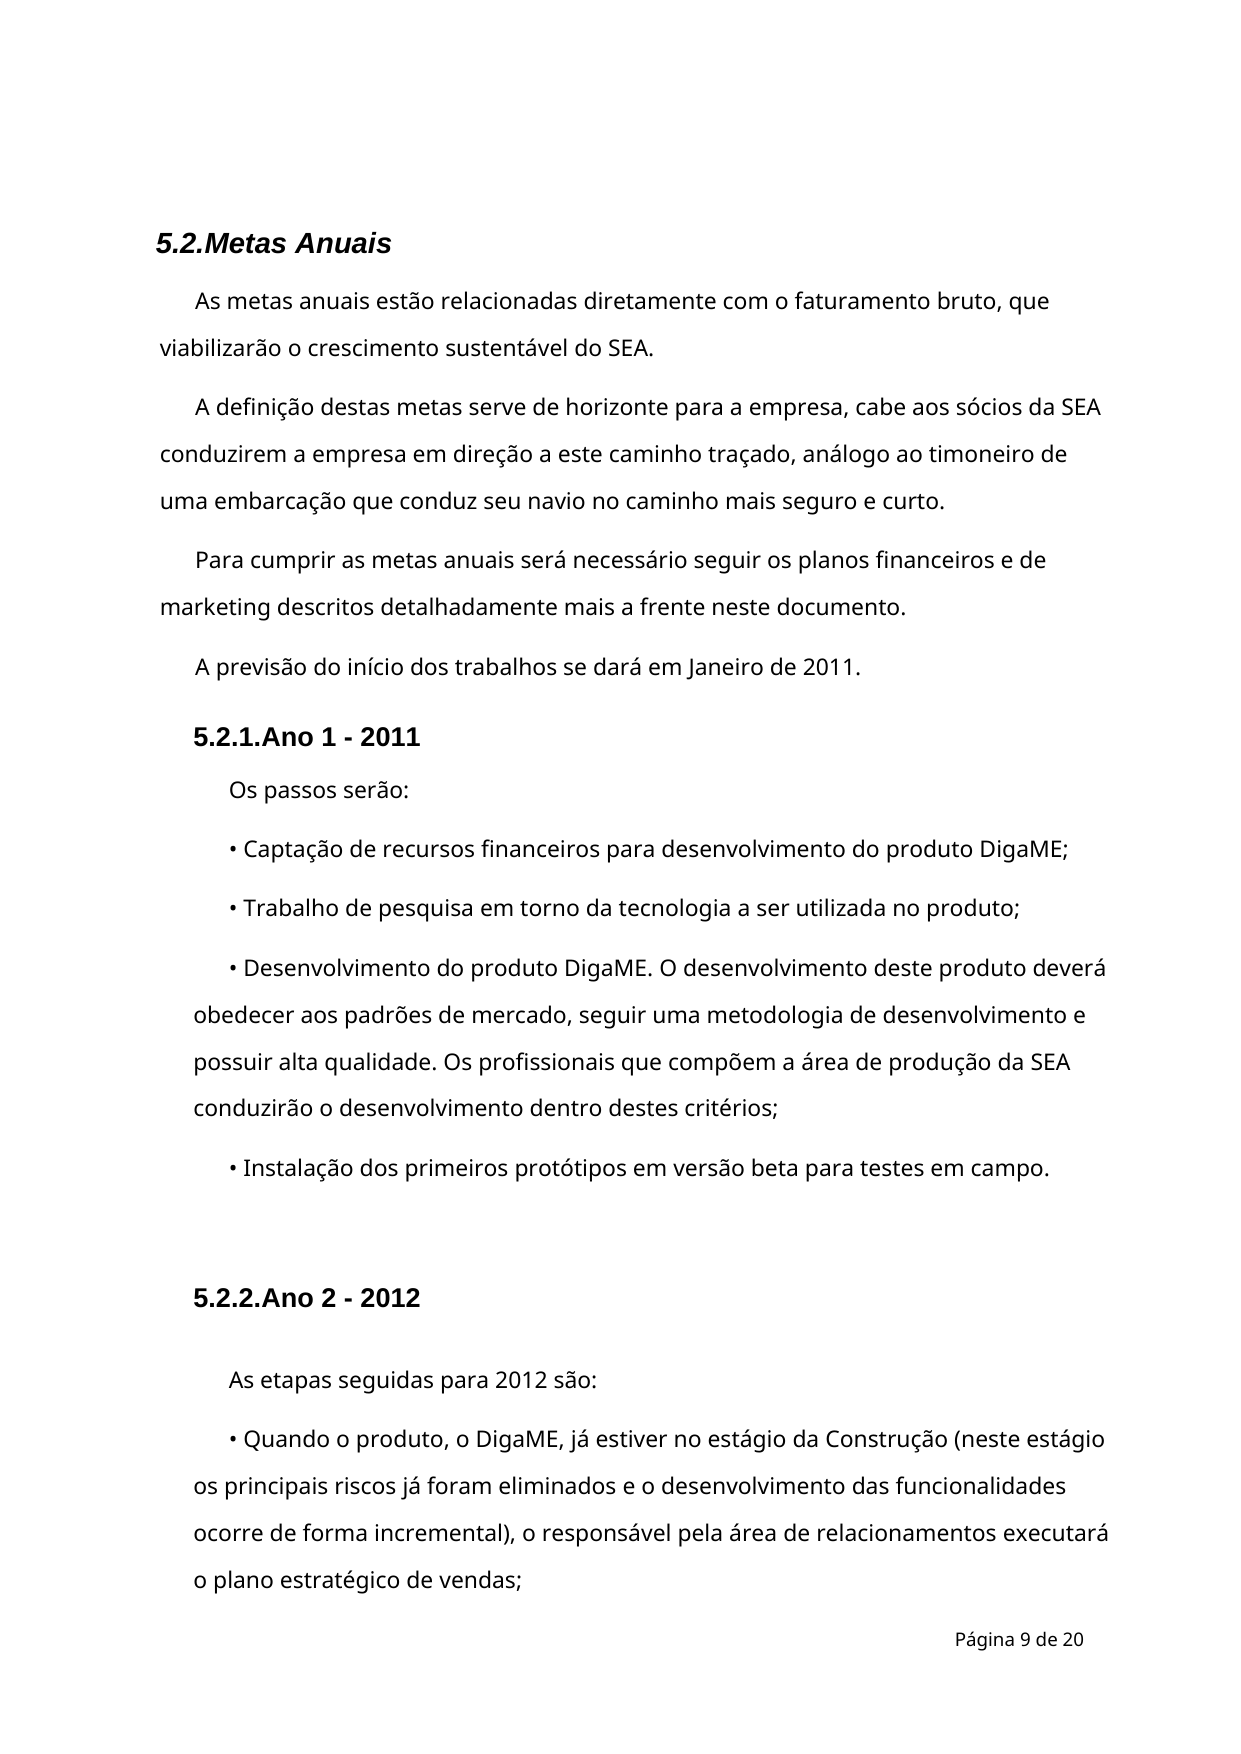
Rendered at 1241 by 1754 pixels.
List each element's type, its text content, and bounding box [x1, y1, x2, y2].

subtitle Ano 1 - 2011 [193, 722, 1122, 753]
text Para cumprir as metas anuais será necessário seguir os planos financeiros e de marketing descritos detalhadamente mais a frente neste documento. [159, 544, 1122, 622]
text • Captação de recursos financeiros para desenvolvimento do produto DigaME; [193, 833, 1122, 864]
subtitle Ano 2 - 2012 [193, 1283, 1122, 1313]
text • Trabalho de pesquisa em torno da tecnologia a ser utilizada no produto; [193, 892, 1122, 923]
text • Desenvolvimento do produto DigaME. O desenvolvimento deste produto deverá obedecer aos padrões de mercado, seguir uma metodologia de desenvolvimento e possuir alta qualidade. Os profissionais que compõem a área de produção da SEA conduzirão o desenvolvimento dentro destes critérios; [193, 952, 1122, 1123]
text • Quando o produto, o DigaME, já estiver no estágio da Construção (neste estágio os principais riscos já foram eliminados e o desenvolvimento das funcionalidades ocorre de forma incremental), o responsável pela área de relacionamentos executará o plano estratégico de vendas; [193, 1423, 1122, 1595]
text • Instalação dos primeiros protótipos em versão beta para testes em campo. [193, 1152, 1122, 1183]
text As etapas seguidas para 2012 são: [193, 1364, 1122, 1395]
text As metas anuais estão relacionadas diretamente com o faturamento bruto, que viabilizarão o crescimento sustentável do SEA. [159, 285, 1122, 363]
text A previsão do início dos trabalhos se dará em Janeiro de 2011. [159, 651, 1122, 682]
subtitle Metas Anuais [156, 227, 1122, 260]
text A definição destas metas serve de horizonte para a empresa, cabe aos sócios da SEA conduzirem a empresa em direção a este caminho traçado, análogo ao timoneiro de uma embarcação que conduz seu navio no caminho mais seguro e curto. [159, 391, 1122, 516]
text Os passos serão: [193, 773, 1122, 805]
